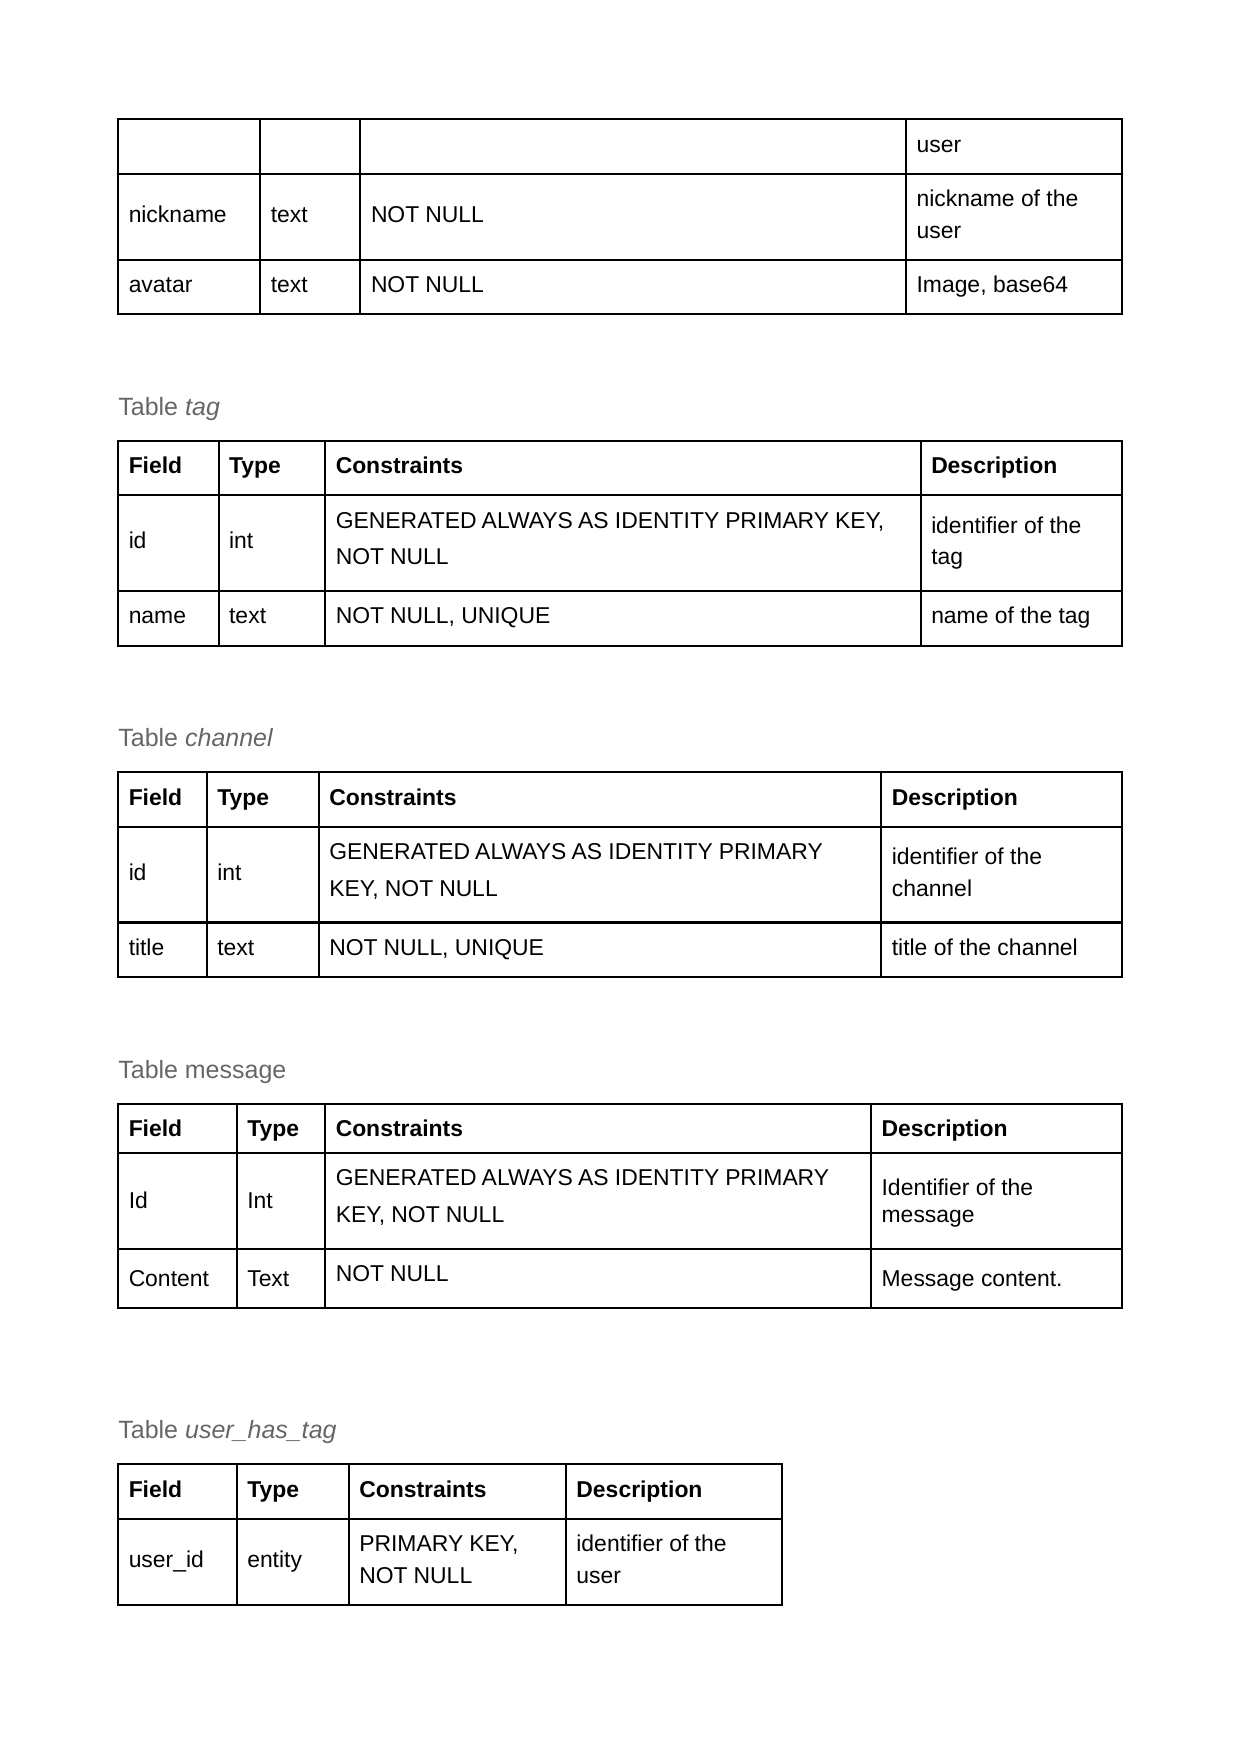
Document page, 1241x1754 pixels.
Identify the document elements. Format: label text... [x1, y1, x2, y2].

table_header Field [119, 1105, 236, 1152]
table_cell Id [119, 1154, 236, 1247]
table_cell GENERATED ALWAYS AS IDENTITY PRIMARY KEY, NOT NULL [326, 496, 920, 590]
table_header Constraints [320, 773, 880, 826]
table_cell NOT NULL [326, 1250, 870, 1307]
table_cell int [208, 828, 318, 921]
table_cell title [119, 924, 206, 976]
table_cell user [907, 120, 1121, 173]
table_cell NOT NULL [361, 175, 905, 259]
table_header Type [220, 442, 324, 494]
table_cell GENERATED ALWAYS AS IDENTITY PRIMARY KEY, NOT NULL [326, 1154, 870, 1247]
table_cell id [119, 828, 206, 921]
table_cell [119, 120, 259, 173]
table_cell NOT NULL, UNIQUE [326, 592, 920, 644]
table_cell GENERATED ALWAYS AS IDENTITY PRIMARY KEY, NOT NULL [320, 828, 880, 921]
table_cell identifier of the tag [922, 496, 1121, 590]
table_header Description [872, 1105, 1121, 1152]
table_header Constraints [350, 1465, 565, 1517]
subtitle Table tag [118, 392, 1122, 421]
table_header Type [208, 773, 318, 826]
table_cell PRIMARY KEY, NOT NULL [350, 1520, 565, 1603]
table_cell Image, base64 [907, 261, 1121, 313]
table_cell text [261, 261, 359, 313]
table_cell Identifier of the message [872, 1154, 1121, 1247]
table_header Type [238, 1465, 348, 1517]
subtitle Table user_has_tag [118, 1415, 1122, 1444]
table_cell Int [238, 1154, 324, 1247]
table_cell user_id [119, 1520, 236, 1603]
table_cell text [261, 175, 359, 259]
table_cell Text [238, 1250, 324, 1307]
table_header Type [238, 1105, 324, 1152]
table_cell identifier of the channel [882, 828, 1121, 921]
table_cell int [220, 496, 324, 590]
table_cell nickname of the user [907, 175, 1121, 259]
table_header Constraints [326, 442, 920, 494]
table_cell [261, 120, 359, 173]
table_cell text [208, 924, 318, 976]
table_header Description [922, 442, 1121, 494]
table_header Field [119, 442, 218, 494]
table_cell text [220, 592, 324, 644]
table_cell [361, 120, 905, 173]
subtitle Table message [118, 1055, 1122, 1083]
table_cell identifier of the user [567, 1520, 781, 1603]
table_cell NOT NULL [361, 261, 905, 313]
table_cell nickname [119, 175, 259, 259]
table_cell Content [119, 1250, 236, 1307]
table_cell entity [238, 1520, 348, 1603]
table_cell NOT NULL, UNIQUE [320, 924, 880, 976]
table_cell name of the tag [922, 592, 1121, 644]
table_header Field [119, 773, 206, 826]
table_header Constraints [326, 1105, 870, 1152]
table_cell name [119, 592, 218, 644]
table_header Field [119, 1465, 236, 1517]
table_cell title of the channel [882, 924, 1121, 976]
table_cell id [119, 496, 218, 590]
table_cell Message content. [872, 1250, 1121, 1307]
subtitle Table channel [118, 723, 1122, 752]
table_header Description [882, 773, 1121, 826]
table_cell avatar [119, 261, 259, 313]
table_header Description [567, 1465, 781, 1517]
